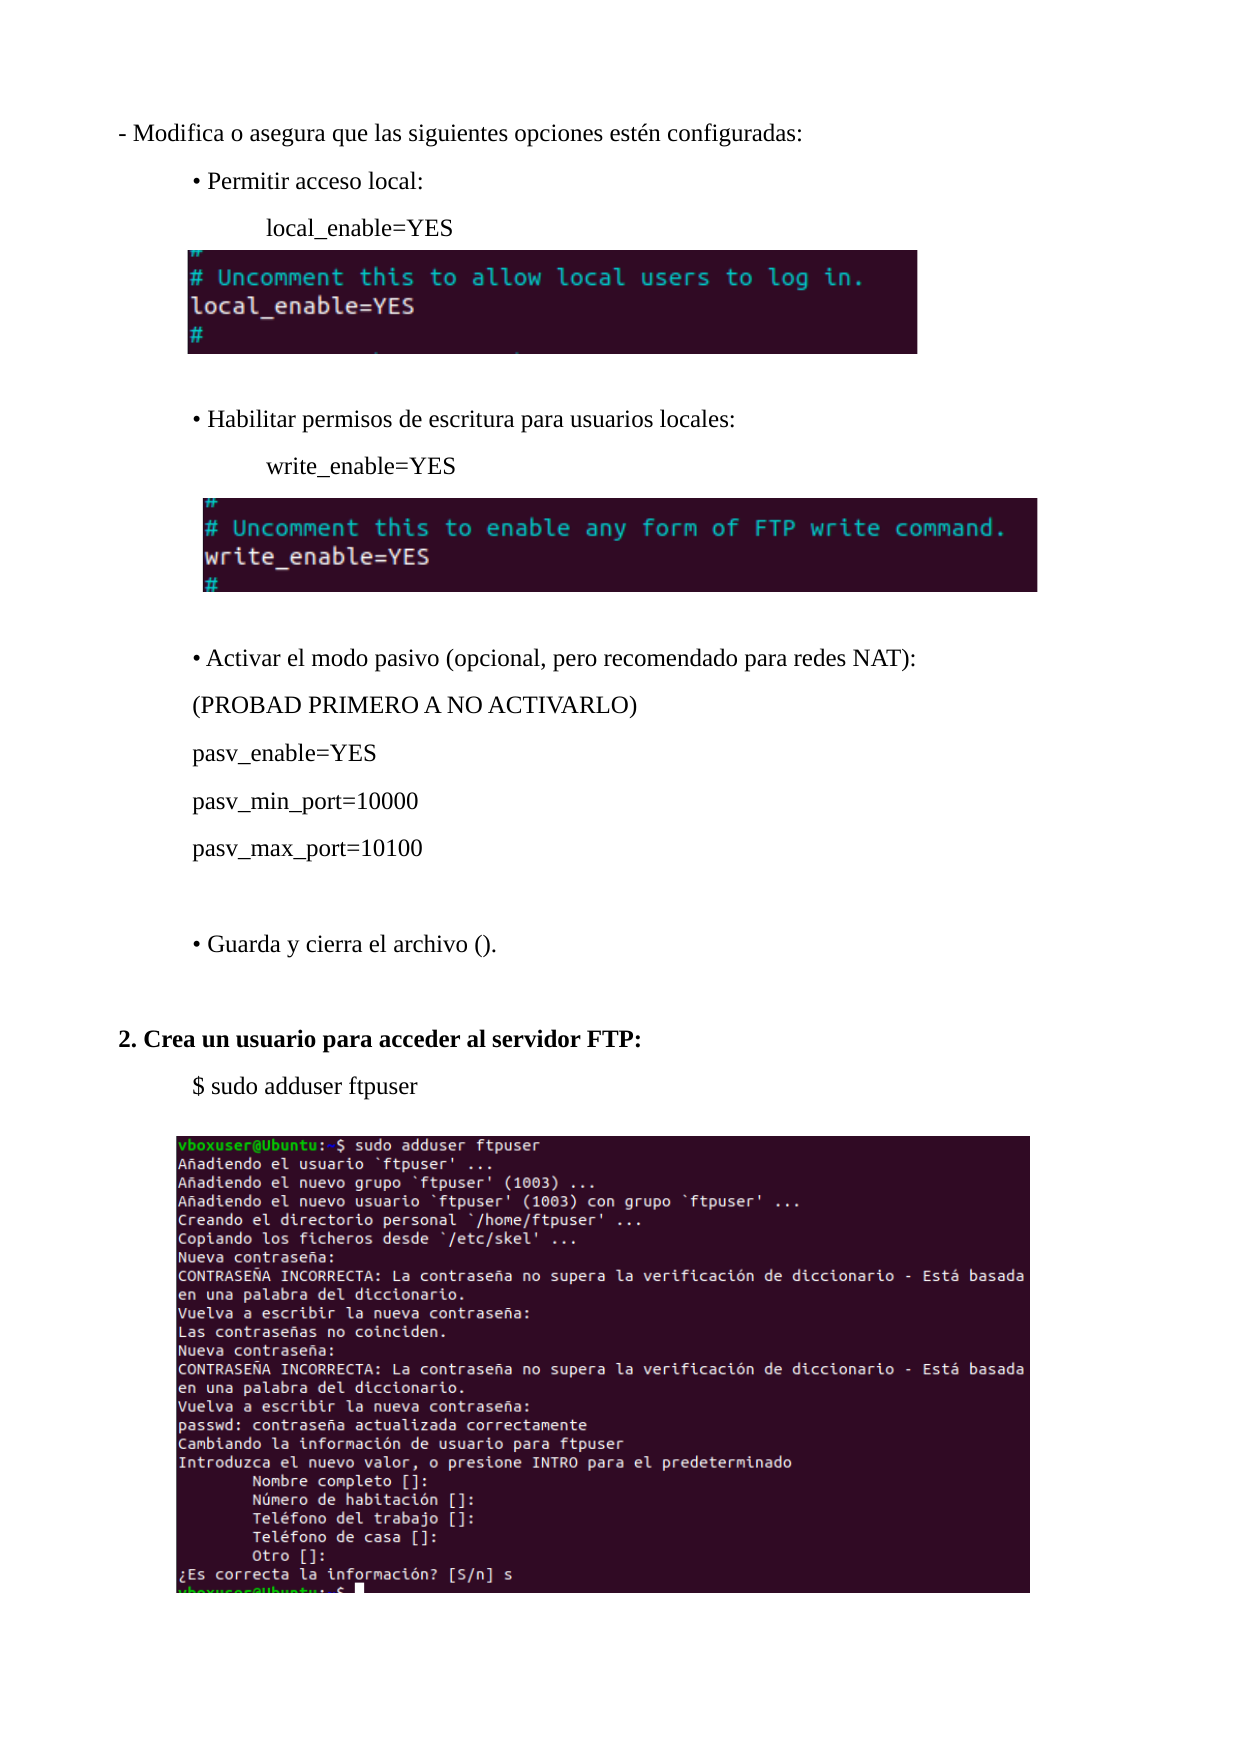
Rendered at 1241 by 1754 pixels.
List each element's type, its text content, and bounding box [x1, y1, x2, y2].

text - Modifica o asegura que las siguientes opciones estén configuradas: [118, 118, 1122, 147]
text • Permitir acceso local: [118, 166, 1122, 194]
picture [187, 250, 918, 354]
picture [176, 1136, 1030, 1593]
text pasv_max_port=10100 [118, 833, 1122, 862]
text 2. Crea un usuario para acceder al servidor FTP: [118, 1024, 1122, 1053]
text pasv_min_port=10000 [118, 786, 1122, 814]
text $ sudo adduser ftpuser [118, 1071, 1122, 1100]
text • Guarda y cierra el archivo (). [118, 929, 1122, 957]
text pasv_enable=YES [118, 738, 1122, 767]
text • Activar el modo pasivo (opcional, pero recomendado para redes NAT): [118, 643, 1122, 672]
picture [202, 498, 1038, 592]
text (PROBAD PRIMERO A NO ACTIVARLO) [118, 691, 1122, 719]
text local_enable=YES [118, 213, 1122, 242]
text write_enable=YES [118, 451, 1122, 480]
text • Habilitar permisos de escritura para usuarios locales: [118, 404, 1122, 432]
